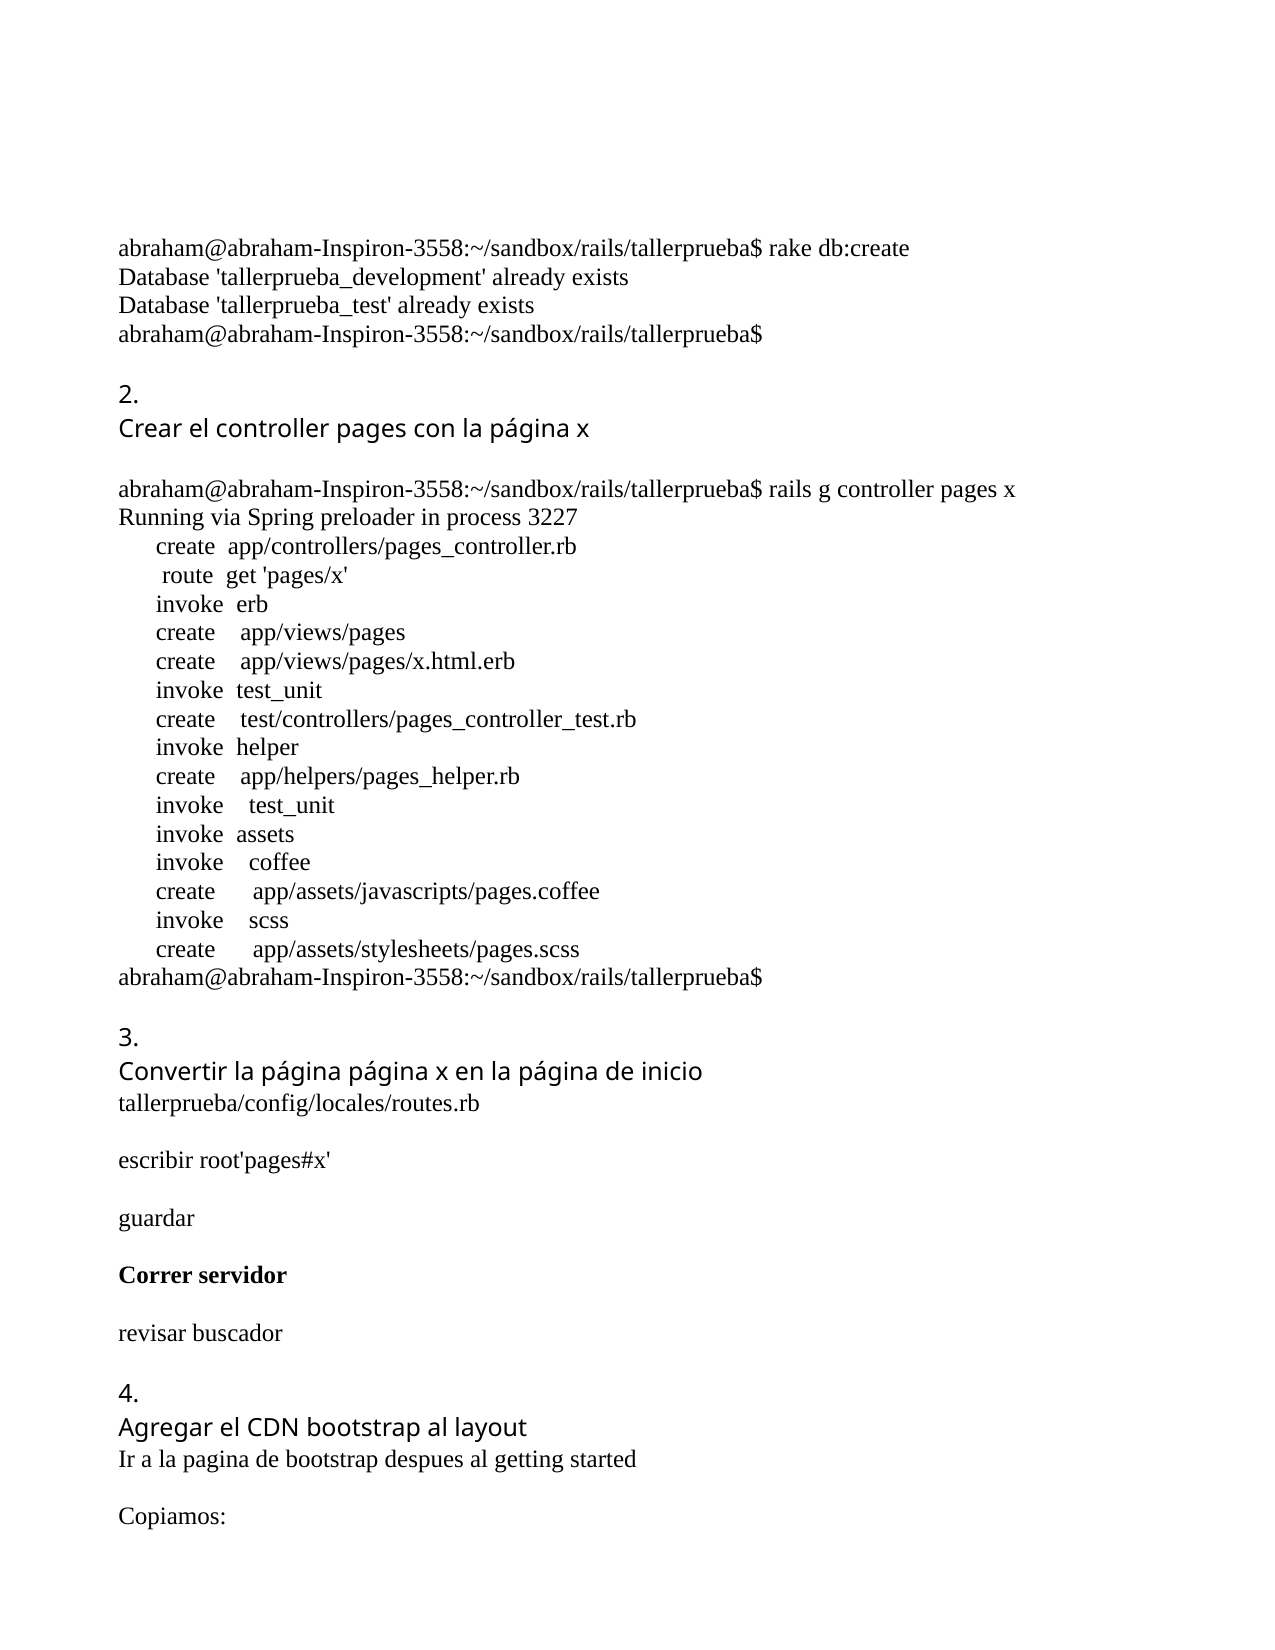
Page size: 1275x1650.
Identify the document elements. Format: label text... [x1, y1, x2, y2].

text Correr servidor [118, 1261, 1157, 1289]
text Crear el controller pages con la página x [118, 411, 1157, 445]
text 3. [118, 1020, 1157, 1054]
text route get 'pages/x' [118, 560, 1157, 589]
text Agregar el CDN bootstrap al layout [118, 1410, 1157, 1444]
text abraham@abraham-Inspiron-3558:~/sandbox/rails/tallerprueba$ rake db:create [118, 233, 1157, 262]
text create app/views/pages/x.html.erb [118, 646, 1157, 675]
text invoke helper [118, 732, 1157, 761]
text create app/assets/stylesheets/pages.scss [118, 934, 1157, 962]
text abraham@abraham-Inspiron-3558:~/sandbox/rails/tallerprueba$ rails g controller pages x [118, 474, 1157, 502]
text Convertir la página página x en la página de inicio [118, 1054, 1157, 1088]
text Running via Spring preloader in process 3227 [118, 502, 1157, 531]
text create app/helpers/pages_helper.rb [118, 761, 1157, 790]
text Database 'tallerprueba_development' already exists [118, 262, 1157, 291]
text invoke assets [118, 819, 1157, 847]
text invoke coffee [118, 847, 1157, 876]
text abraham@abraham-Inspiron-3558:~/sandbox/rails/tallerprueba$ [118, 319, 1157, 348]
text tallerprueba/config/locales/routes.rb [118, 1088, 1157, 1117]
text guardar [118, 1203, 1157, 1232]
text invoke test_unit [118, 790, 1157, 819]
text invoke scss [118, 905, 1157, 934]
text escribir root'pages#x' [118, 1146, 1157, 1174]
text create app/assets/javascripts/pages.coffee [118, 876, 1157, 905]
text 4. [118, 1376, 1157, 1410]
text revisar buscador [118, 1318, 1157, 1347]
text invoke test_unit [118, 675, 1157, 704]
text create test/controllers/pages_controller_test.rb [118, 704, 1157, 732]
text Database 'tallerprueba_test' already exists [118, 291, 1157, 319]
text Ir a la pagina de bootstrap despues al getting started [118, 1444, 1157, 1472]
text invoke erb [118, 589, 1157, 617]
text Copiamos: [118, 1501, 1157, 1530]
text 2. [118, 377, 1157, 411]
text create app/controllers/pages_controller.rb [118, 531, 1157, 560]
text create app/views/pages [118, 617, 1157, 646]
text abraham@abraham-Inspiron-3558:~/sandbox/rails/tallerprueba$ [118, 962, 1157, 991]
